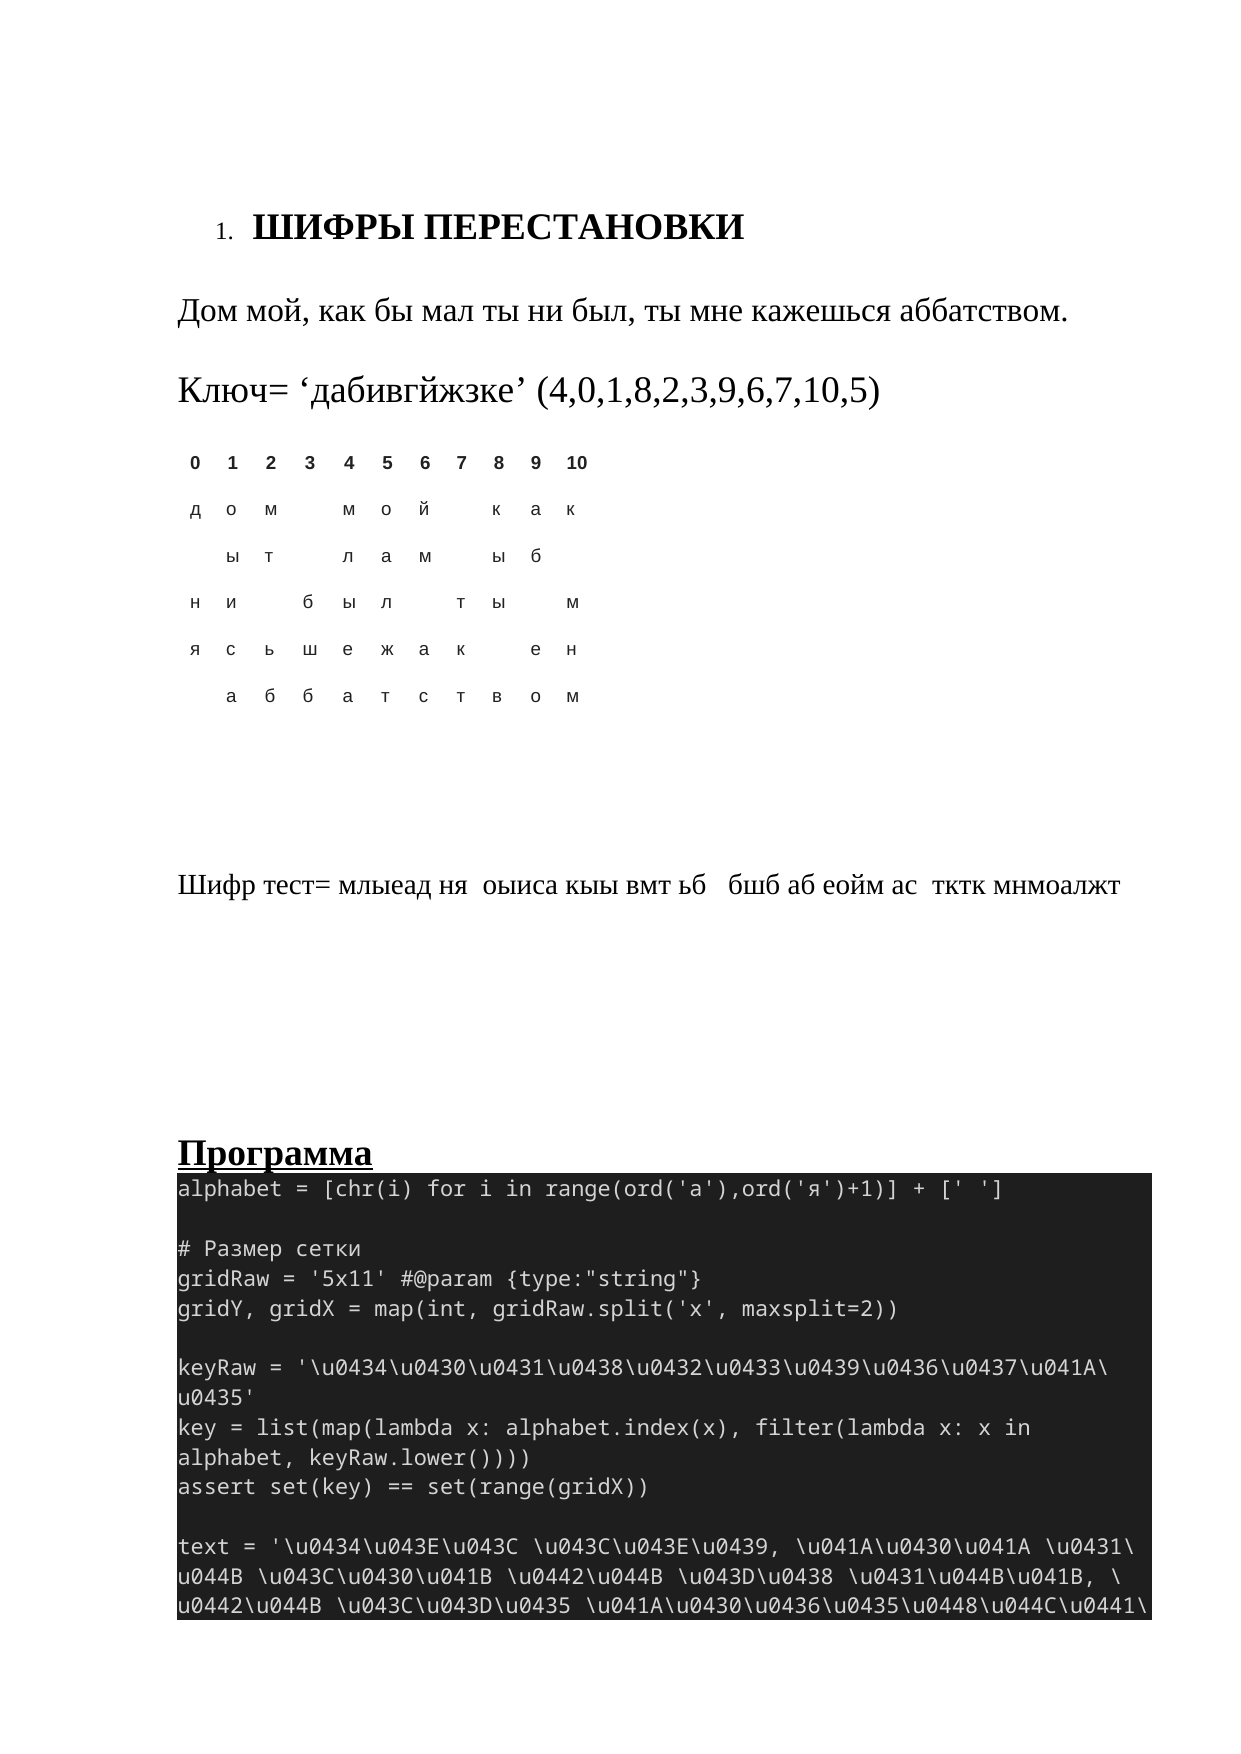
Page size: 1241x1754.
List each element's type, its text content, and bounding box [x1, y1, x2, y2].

table_cell м [330, 486, 368, 532]
table_cell [518, 579, 554, 625]
table_cell в [479, 672, 518, 718]
table_header 5 [368, 439, 406, 486]
table_cell [368, 719, 406, 765]
table_cell и [213, 579, 252, 625]
table_cell [252, 719, 290, 765]
table_cell о [518, 672, 554, 718]
table_cell [479, 765, 518, 833]
table_header 3 [290, 439, 330, 486]
table_cell а [330, 672, 368, 718]
table_cell д [177, 486, 213, 532]
table_cell е [330, 625, 368, 672]
table_cell к [444, 625, 479, 672]
table_cell [177, 672, 213, 718]
table_header 10 [554, 439, 600, 486]
text Шифр тест= млыеад ня оыиса кыы вмт ьб бшб аб еойм ас тктк мнмоалжт [177, 867, 1152, 900]
table_cell а [213, 672, 252, 718]
table_cell [213, 719, 252, 765]
table_cell [518, 719, 554, 765]
table_cell [177, 532, 213, 579]
table_cell ы [330, 579, 368, 625]
table_cell [252, 765, 290, 833]
table_cell ы [479, 579, 518, 625]
table_cell [554, 719, 600, 765]
table_cell а [406, 625, 444, 672]
table_cell [368, 765, 406, 833]
table_cell [479, 719, 518, 765]
table_cell к [479, 486, 518, 532]
table_cell а [368, 532, 406, 579]
table_header 9 [518, 439, 554, 486]
table_header 2 [252, 439, 290, 486]
table_cell ы [213, 532, 252, 579]
table_cell л [330, 532, 368, 579]
text text = '\u0434\u043E\u043C \u043C\u043E\u0439, \u041A\u0430\u041A \u0431\u044B \u043C\u0430\u041B \u0442\u044B \u043D\u0438 \u0431\u044B\u041B, \u0442\u044B \u043C\u043D\u0435 \u041A\u0430\u0436\u0435\u0448\u044C\u0441\ [177, 1531, 1152, 1620]
table_cell б [290, 672, 330, 718]
table_cell е [518, 625, 554, 672]
table_cell [290, 532, 330, 579]
table_header 4 [330, 439, 368, 486]
table_cell [213, 765, 252, 833]
text keyRaw = '\u0434\u0430\u0431\u0438\u0432\u0433\u0439\u0436\u0437\u041A\u0435' [177, 1352, 1152, 1412]
text key = list(map(lambda x: alphabet.index(x), filter(lambda x: x in alphabet, keyRaw.lower()))) [177, 1412, 1152, 1471]
text alphabet = [chr(i) for i in range(ord('а'),ord('я')+1)] + [' '] [177, 1173, 1152, 1203]
table_cell я [177, 625, 213, 672]
table_cell м [406, 532, 444, 579]
table_cell [406, 579, 444, 625]
table_header 7 [444, 439, 479, 486]
table_cell н [554, 625, 600, 672]
table_cell [177, 765, 213, 833]
table_cell о [213, 486, 252, 532]
table_cell м [252, 486, 290, 532]
text gridY, gridX = map(int, gridRaw.split('x', maxsplit=2)) [177, 1293, 1152, 1322]
table_header 8 [479, 439, 518, 486]
list ШИФРЫ ПЕРЕСТАНОВКИ [215, 204, 1152, 247]
table_cell ь [252, 625, 290, 672]
table_cell м [554, 672, 600, 718]
table_cell й [406, 486, 444, 532]
table_cell с [213, 625, 252, 672]
table_cell [444, 719, 479, 765]
table_header 0 [177, 439, 213, 486]
table_cell с [406, 672, 444, 718]
table_cell б [290, 579, 330, 625]
table_cell [406, 765, 444, 833]
table_cell [290, 719, 330, 765]
table_cell б [252, 672, 290, 718]
table_cell [290, 765, 330, 833]
table_cell ы [479, 532, 518, 579]
table_cell н [177, 579, 213, 625]
table_cell т [368, 672, 406, 718]
table_header 6 [406, 439, 444, 486]
table_cell [290, 486, 330, 532]
table_cell [252, 579, 290, 625]
table_cell [330, 719, 368, 765]
table_cell [406, 719, 444, 765]
table_cell [330, 765, 368, 833]
text Ключ= ‘дабивгйжзке’ (4,0,1,8,2,3,9,6,7,10,5) [177, 367, 1152, 410]
text gridRaw = '5x11' #@param {type:"string"} [177, 1263, 1152, 1293]
table_cell ж [368, 625, 406, 672]
table_cell м [554, 579, 600, 625]
table_cell [444, 486, 479, 532]
table_cell т [252, 532, 290, 579]
table_cell [479, 625, 518, 672]
table_cell [554, 532, 600, 579]
table_header 1 [213, 439, 252, 486]
table_cell л [368, 579, 406, 625]
table_cell [444, 532, 479, 579]
table_cell к [554, 486, 600, 532]
table_cell [554, 765, 600, 833]
table_cell ш [290, 625, 330, 672]
table_cell [444, 765, 479, 833]
text Программа [177, 1130, 1152, 1173]
text Дом мой, как бы мал ты ни был, ты мне кажешься аббатством. [177, 291, 1152, 329]
table_cell т [444, 672, 479, 718]
table_cell о [368, 486, 406, 532]
table_cell [177, 719, 213, 765]
table_cell б [518, 532, 554, 579]
table_cell т [444, 579, 479, 625]
text assert set(key) == set(range(gridX)) [177, 1471, 1152, 1501]
table_cell [518, 765, 554, 833]
text # Размер сетки [177, 1233, 1152, 1263]
table_cell а [518, 486, 554, 532]
